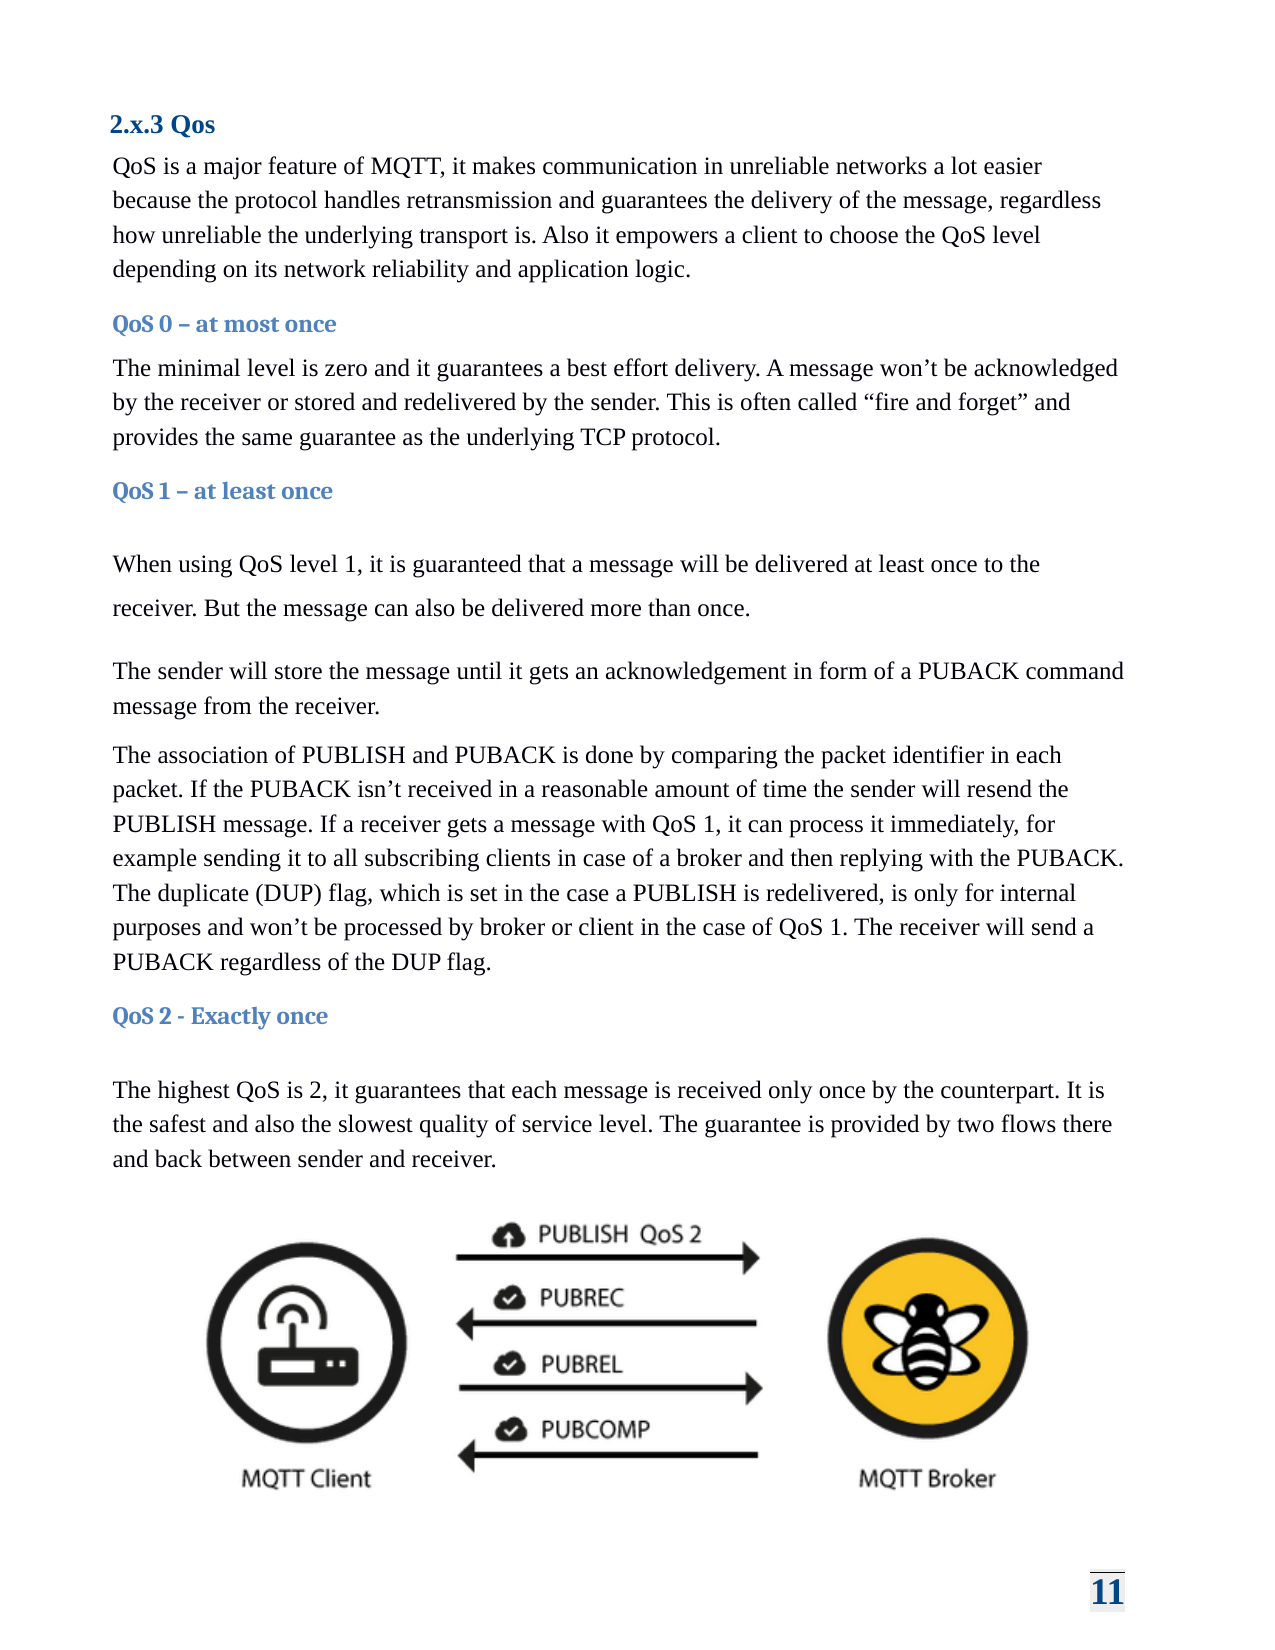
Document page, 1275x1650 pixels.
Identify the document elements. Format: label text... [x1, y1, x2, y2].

subtitle QoS 0 – at most once [112, 309, 1125, 338]
text The minimal level is zero and it guarantees a best effort delivery. A message won’t be acknowledged by the receiver or stored and redelivered by the sender. This is often called “fire and forget” and provides the same guarantee as the underlying TCP protocol. [112, 353, 1125, 450]
text The association of PUBLISH and PUBACK is done by comparing the packet identifier in each packet. If the PUBACK isn’t received in a reasonable amount of time the sender will resend the PUBLISH message. If a receiver gets a message with QoS 1, it can process it immediately, for example sending it to all subscribing clients in case of a broker and then replying with the PUBACK. The duplicate (DUP) flag, which is set in the case a PUBLISH is redelivered, is only for internal purposes and won’t be processed by broker or client in the case of QoS 1. The receiver will send a PUBACK regardless of the DUP flag. [112, 740, 1125, 976]
subtitle QoS 1 – at least once [112, 477, 1125, 506]
text The sender will store the message until it gets an acknowledgement in form of a PUBACK command message from the receiver. [112, 656, 1125, 719]
text The highest QoS is 2, it guarantees that each message is received only once by the counterpart. It is the safest and also the slowest quality of service level. The guarantee is provided by two flows there and back between sender and receiver. [112, 1075, 1125, 1172]
text QoS is a major feature of MQTT, it makes communication in unreliable networks a lot easier because the protocol handles retransmission and guarantees the delivery of the message, regardless how unreliable the underlying transport is. Also it empowers a client to choose the QoS level depending on its network reliability and application logic. [112, 151, 1125, 283]
subtitle QoS 2 - Exactly once [112, 1002, 1125, 1031]
text When using QoS level 1, it is guaranteed that a message will be delivered at least once to the receiver. But the message can also be delivered more than once. [112, 549, 1125, 621]
picture [165, 1191, 1057, 1522]
subtitle 2.x.3 Qos [109, 108, 1125, 139]
